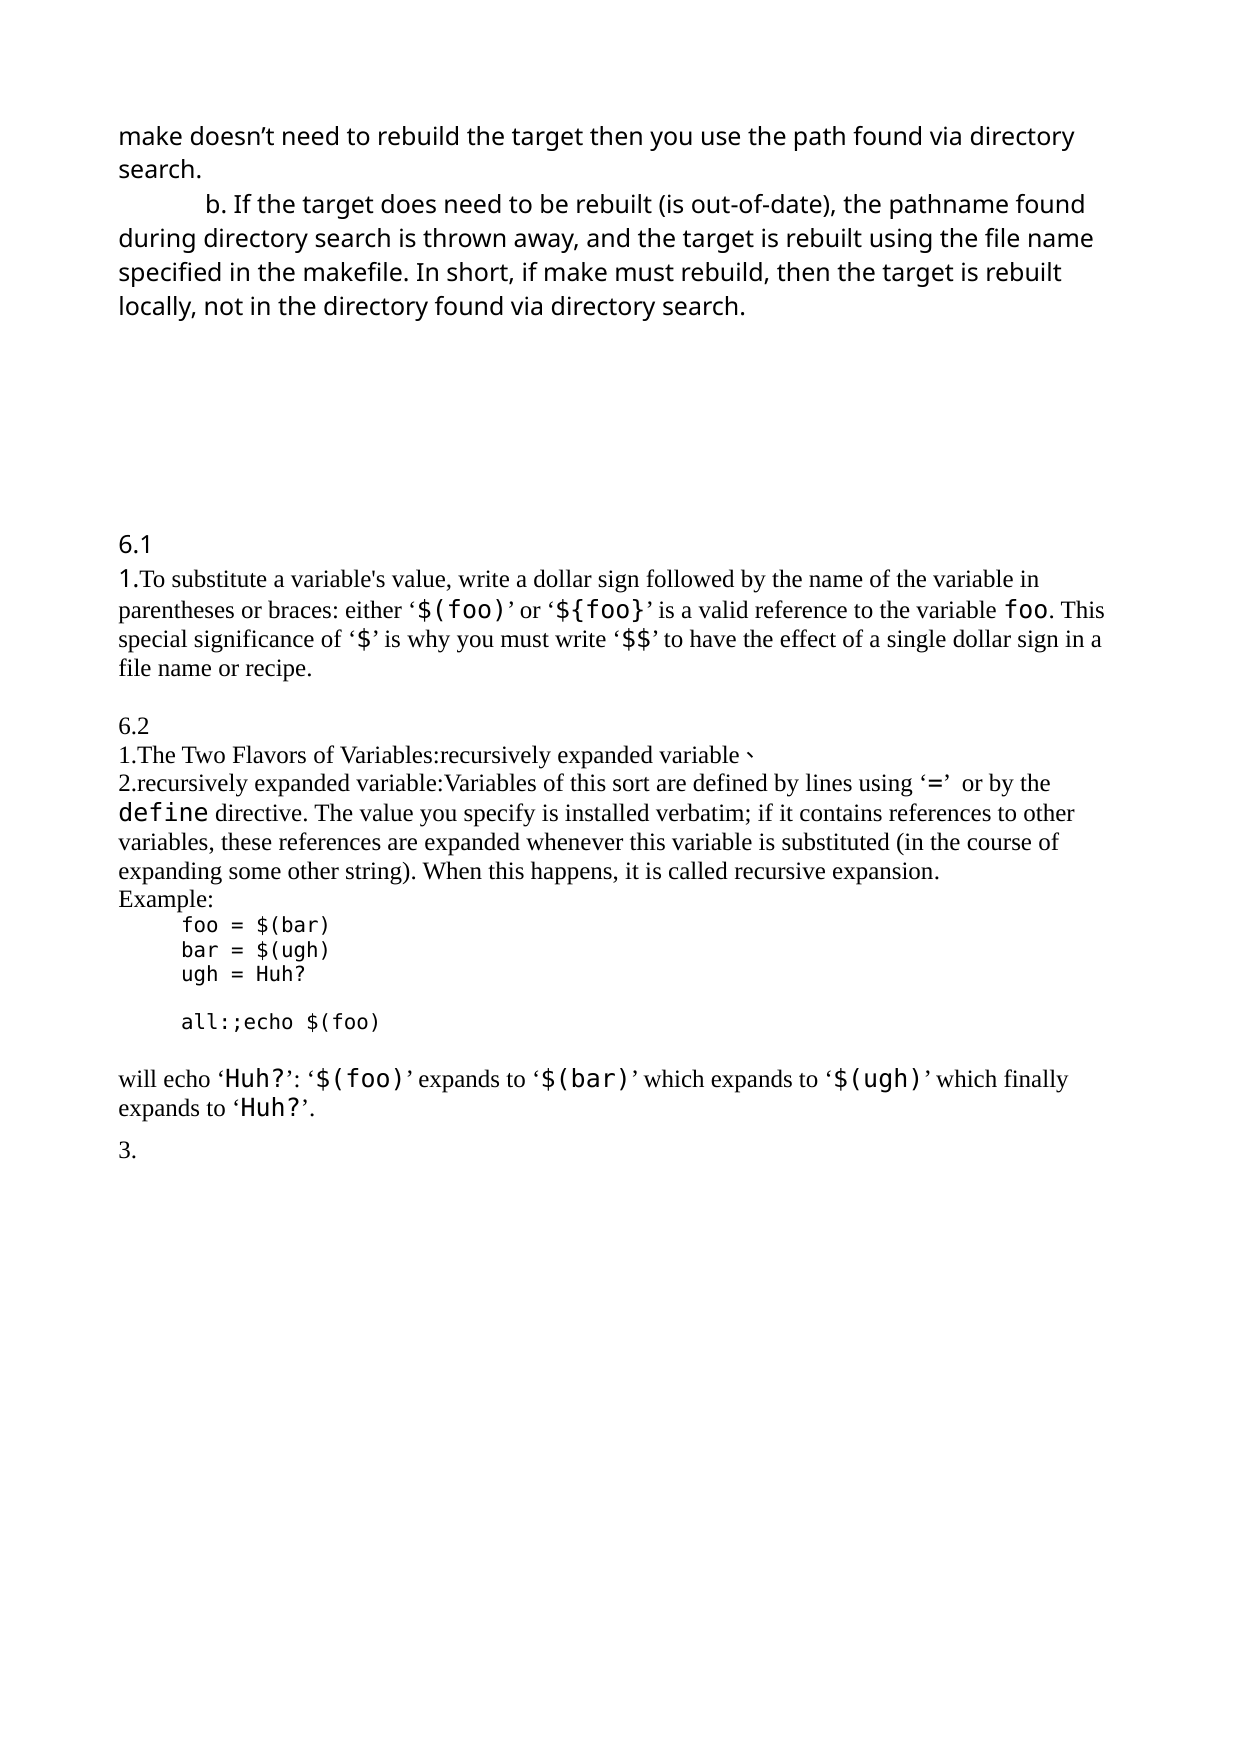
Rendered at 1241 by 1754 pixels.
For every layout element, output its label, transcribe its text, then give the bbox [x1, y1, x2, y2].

text all:;echo $(foo) [118, 1010, 1122, 1035]
text make doesn’t need to rebuild the target then you use the path found via directory search. [118, 118, 1122, 186]
text b. If the target does need to be rebuilt (is out-of-date), the pathname found during directory search is thrown away, and the target is rebuilt using the file name specified in the makefile. In short, if make must rebuild, then the target is rebuilt locally, not in the directory found via directory search. [118, 186, 1122, 322]
text ugh = Huh? [118, 962, 1122, 986]
text bar = $(ugh) [118, 938, 1122, 962]
text 3. [118, 1135, 1122, 1164]
text 2.recursively expanded variable:Variables of this sort are defined by lines using ‘=’ or by the define directive. The value you specify is installed verbatim; if it contains references to other variables, these references are expanded whenever this variable is substituted (in the course of expanding some other string). When this happens, it is called recursive expansion. [118, 768, 1122, 884]
text will echo ‘Huh?’: ‘$(foo)’ expands to ‘$(bar)’ which expands to ‘$(ugh)’ which finally expands to ‘Huh?’. [118, 1064, 1122, 1123]
text foo = $(bar) [118, 913, 1122, 938]
text 1.To substitute a variable's value, write a dollar sign followed by the name of the variable in parentheses or braces: either ‘$(foo)’ or ‘${foo}’ is a valid reference to the variable foo. This special significance of ‘$’ is why you must write ‘$$’ to have the effect of a single dollar sign in a file name or recipe. [118, 561, 1122, 682]
text 1.The Two Flavors of Variables:recursively expanded variable、 [118, 740, 1122, 768]
text 6.2 [118, 711, 1122, 740]
text Example: [118, 884, 1122, 913]
text 6.1 [118, 527, 1122, 561]
